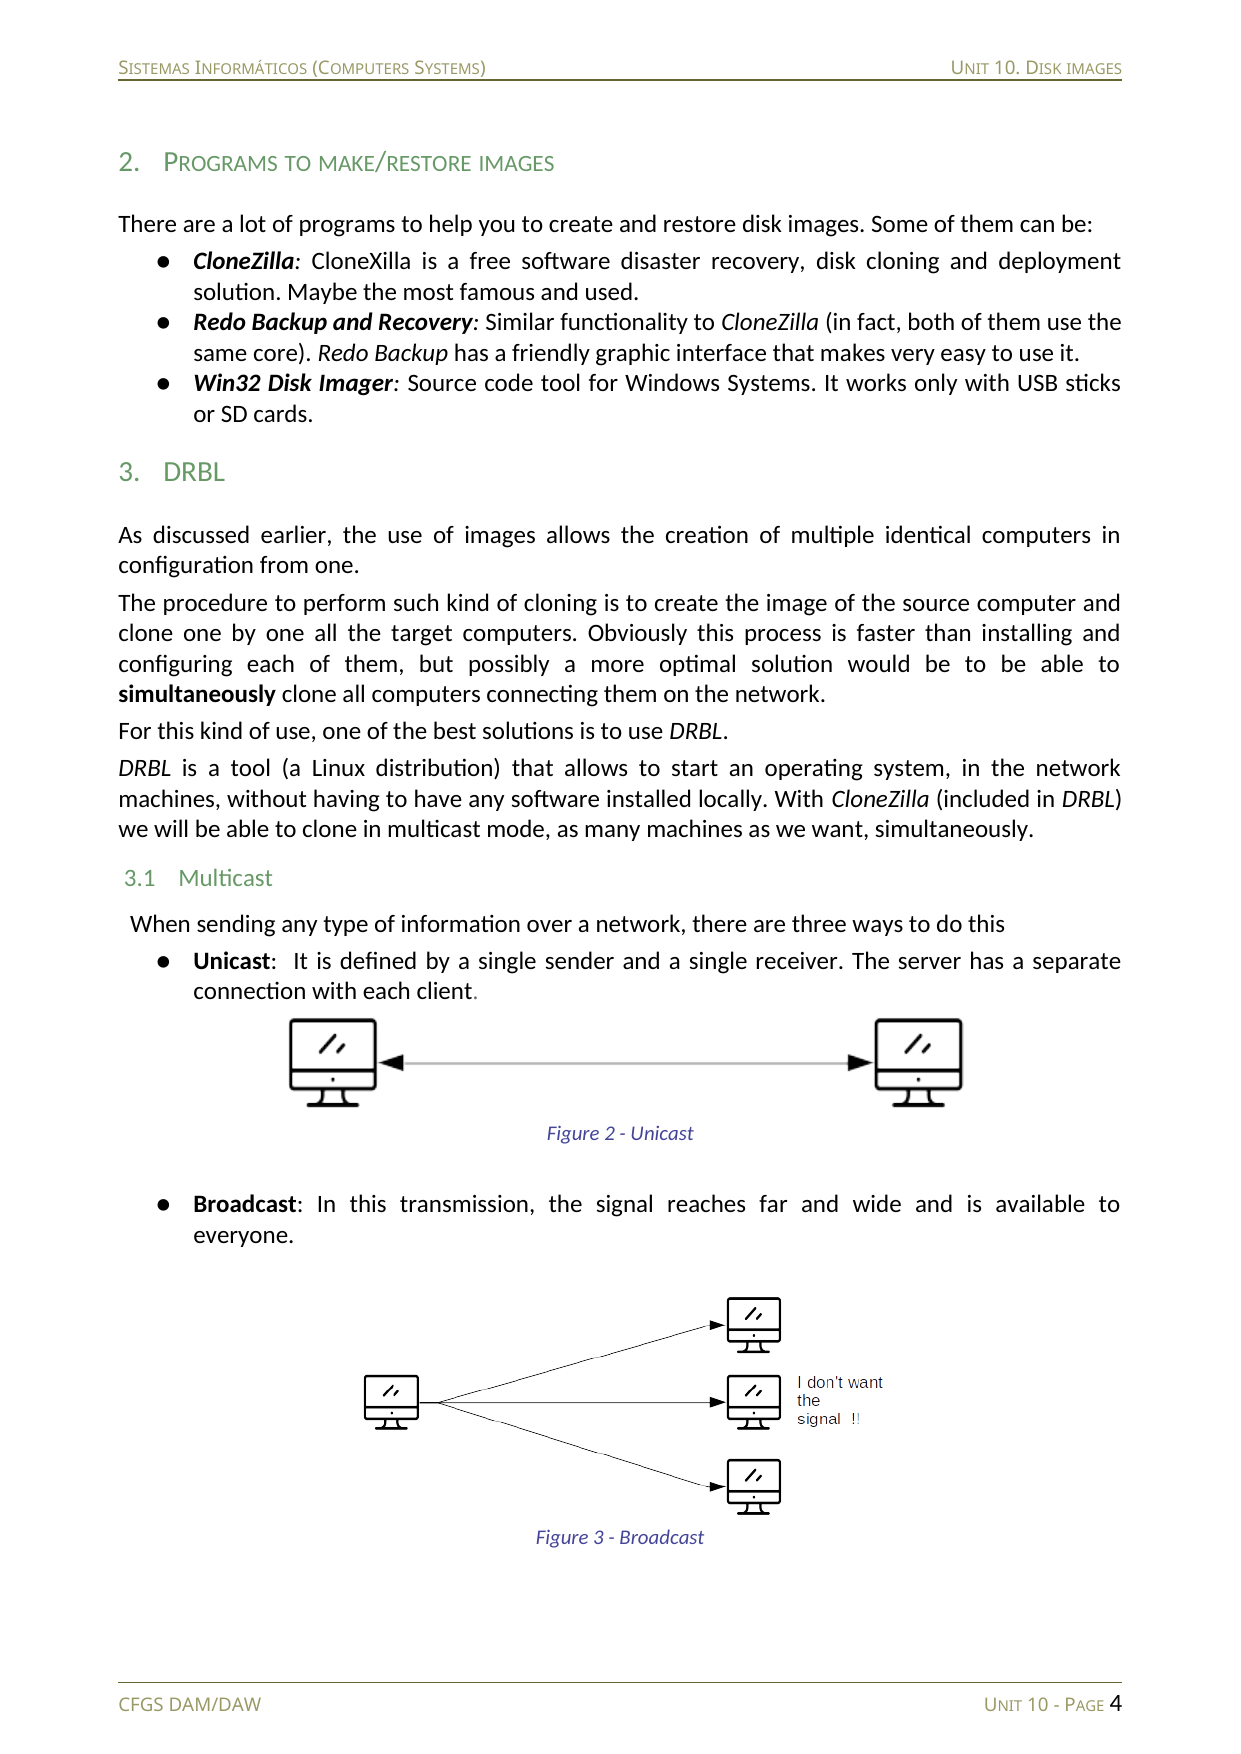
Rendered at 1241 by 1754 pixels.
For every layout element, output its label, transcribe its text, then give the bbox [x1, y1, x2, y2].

subtitle Multicast [118, 863, 1122, 893]
text There are a lot of programs to help you to create and restore disk images. Some of them can be: [118, 208, 1122, 239]
picture [288, 1012, 964, 1114]
subtitle DRBL [118, 453, 1122, 489]
list Unicast: It is defined by a single sender and a single receiver. The server has a separate connection with each client. [156, 945, 1122, 1006]
text Figure 3 - Broadcast [118, 1524, 1122, 1549]
list Redo Backup and Recovery: Similar functionality to CloneZilla (in fact, both of them use the same core). Redo Backup has a friendly graphic interface that makes very easy to use it. [156, 307, 1122, 368]
text For this kind of use, one of the best solutions is to use DRBL. [118, 715, 1122, 746]
text Figure 2 - Unicast [118, 1121, 1122, 1146]
picture [363, 1293, 889, 1518]
list CloneZilla: CloneXilla is a free software disaster recovery, disk cloning and deployment solution. Maybe the most famous and used. [156, 246, 1122, 307]
text The procedure to perform such kind of cloning is to create the image of the source computer and clone one by one all the target computers. Obviously this process is faster than installing and configuring each of them, but possibly a more optimal solution would be to be able to simultaneously clone all computers connecting them on the network. [118, 587, 1122, 709]
text DRBL is a tool (a Linux distribution) that allows to start an operating system, in the network machines, without having to have any software installed locally. With CloneZilla (included in DRBL) we will be able to clone in multicast mode, as many machines as we want, simultaneously. [118, 752, 1122, 844]
list Win32 Disk Imager: Source code tool for Windows Systems. It works only with USB sticks or SD cards. [156, 368, 1122, 429]
text As discussed earlier, the use of images allows the creation of multiple identical computers in configuration from one. [118, 519, 1122, 580]
list Broadcast: In this transmission, the signal reaches far and wide and is available to everyone. [156, 1189, 1122, 1250]
text When sending any type of information over a network, there are three ways to do this [118, 908, 1122, 938]
subtitle Programs to make/restore images [118, 143, 1122, 178]
